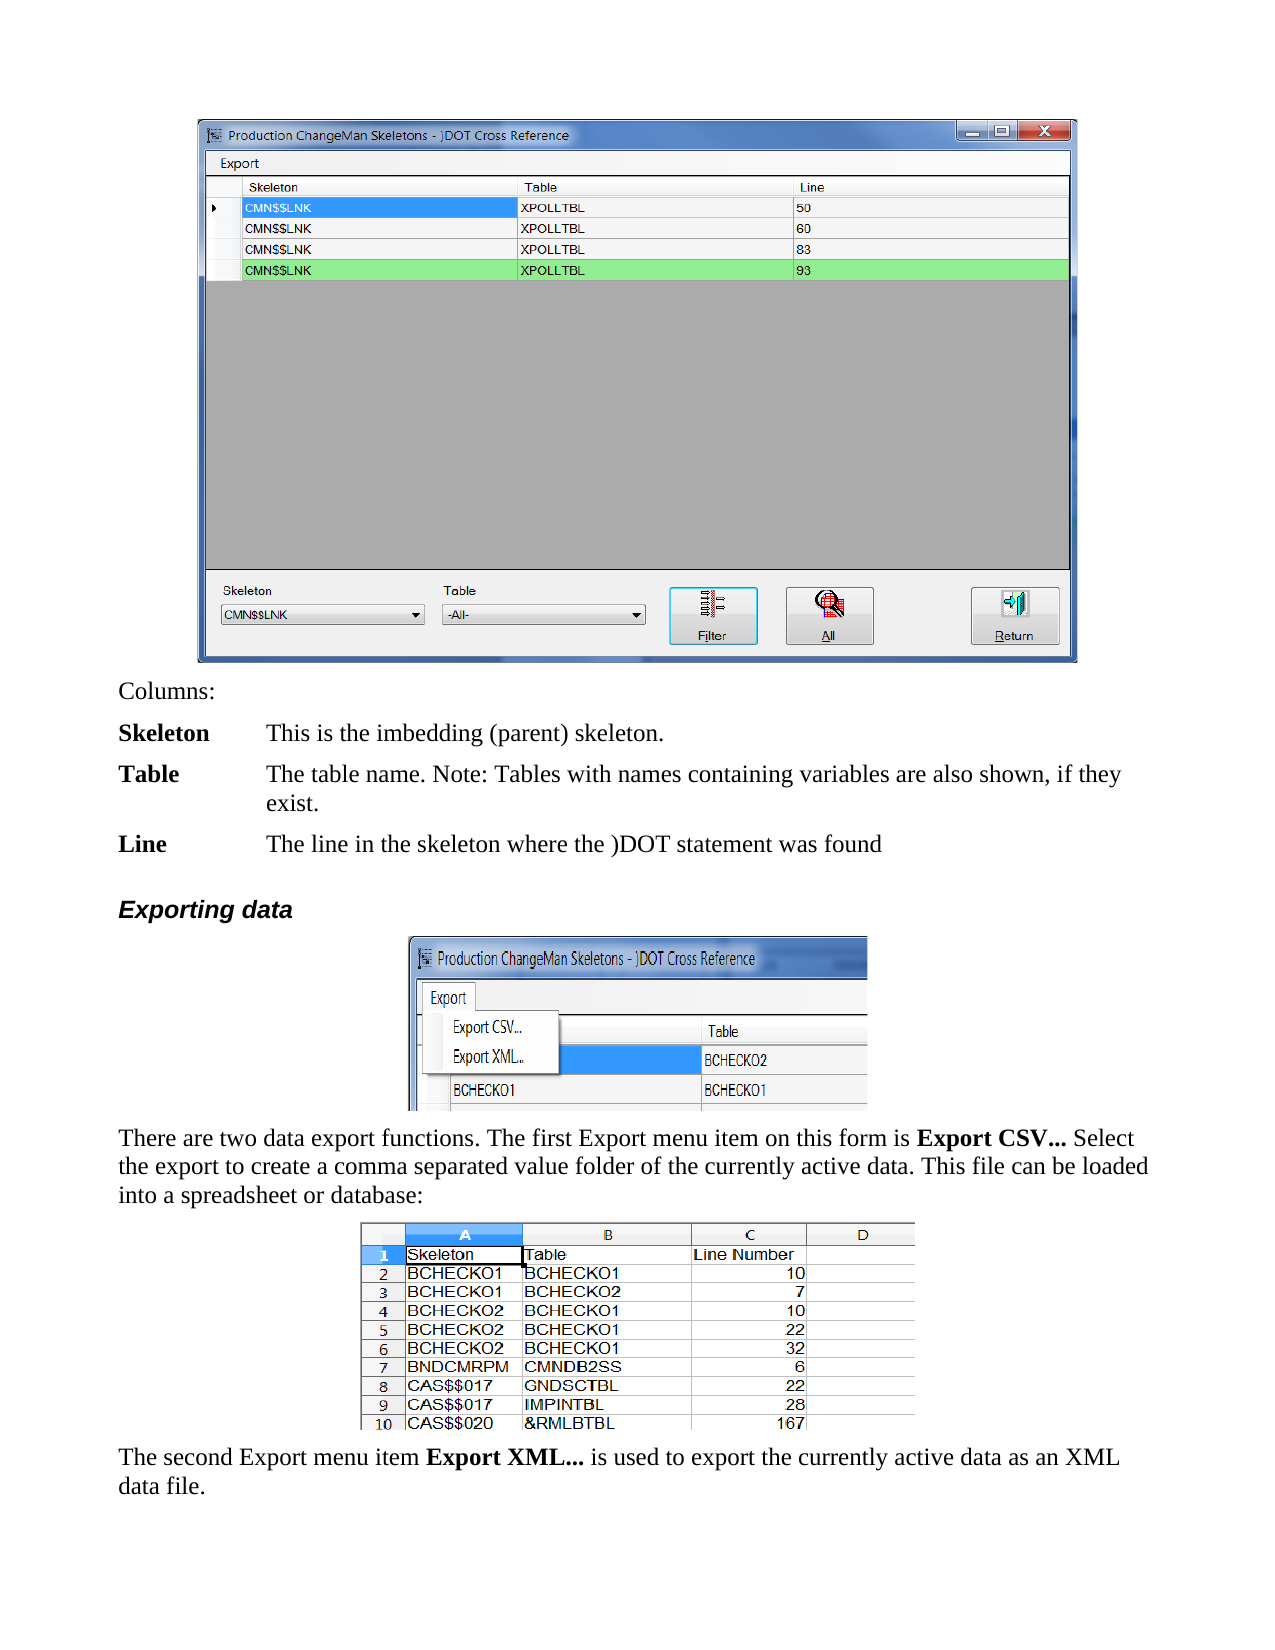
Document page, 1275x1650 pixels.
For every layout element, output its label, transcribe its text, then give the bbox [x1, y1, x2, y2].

picture [407, 936, 868, 1111]
text There are two data export functions. The first Export menu item on this form is Export CSV... Select the export to create a comma separated value folder of the currently active data. This file can be loaded into a spreadsheet or database: [118, 1123, 1157, 1209]
text The second Export menu item Export XML... is used to export the currently active data as an XML data file. [118, 1442, 1157, 1500]
text Skeleton This is the imbedding (parent) skeleton. [118, 718, 1157, 746]
subtitle Exporting data [118, 895, 1157, 924]
text Columns: [118, 676, 1157, 705]
picture [197, 119, 1078, 663]
text Line The line in the skeleton where the )DOT statement was found [118, 829, 1157, 858]
picture [360, 1221, 915, 1430]
text Table The table name. Note: Tables with names containing variables are also shown, if they exist. [118, 759, 1157, 816]
